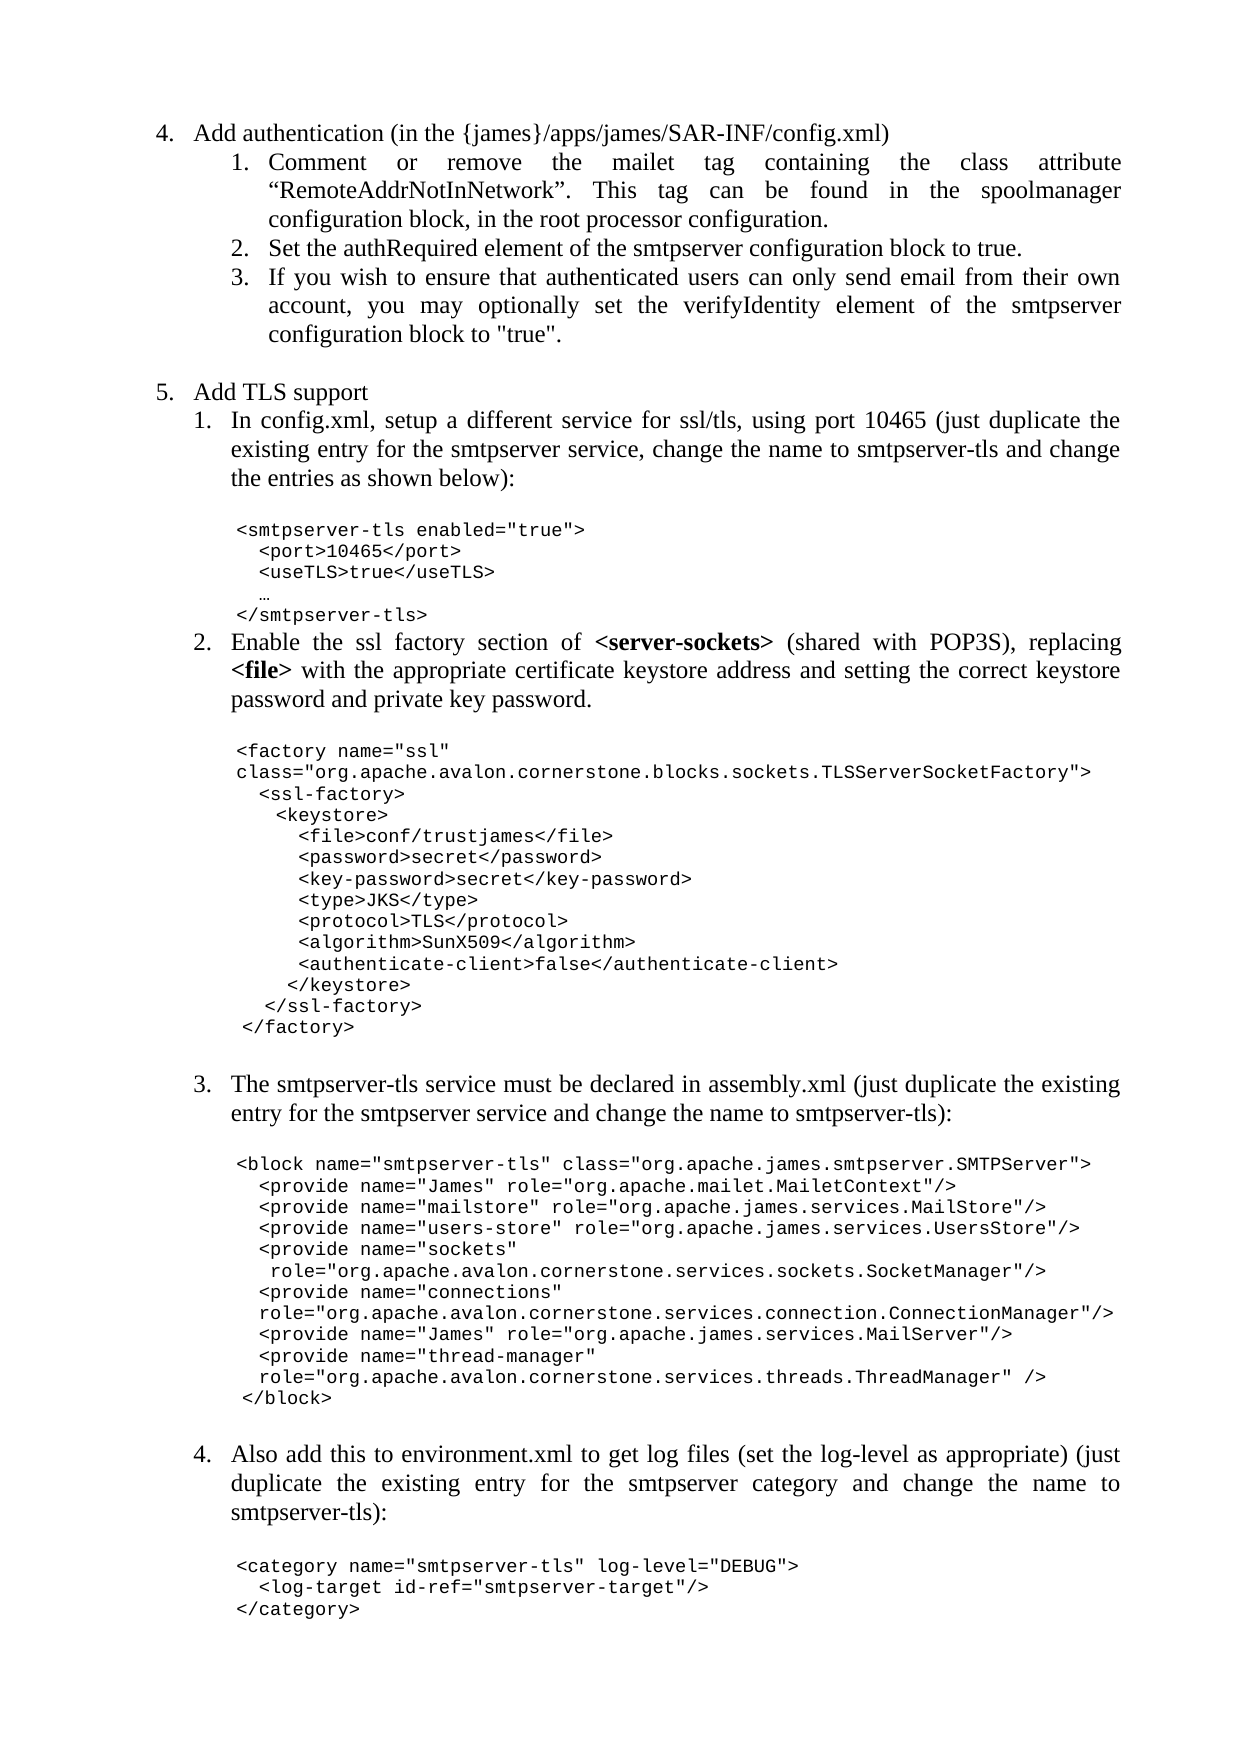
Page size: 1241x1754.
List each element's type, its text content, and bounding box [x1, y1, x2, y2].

text role="org.apache.avalon.cornerstone.services.threads.ThreadManager" /> [118, 1368, 1122, 1389]
list The smtpserver-tls service must be declared in assembly.xml (just duplicate the existing entry for the smtpserver service and change the name to smtpserver-tls): [193, 1069, 1122, 1126]
text <type>JKS</type> [118, 891, 1122, 912]
list Add TLS support [156, 377, 1122, 406]
text <useTLS>true</useTLS> [118, 563, 1122, 584]
text <block name="smtpserver-tls" class="org.apache.james.smtpserver.SMTPServer"> [118, 1155, 1122, 1176]
text <smtpserver-tls enabled="true"> [118, 521, 1122, 542]
text <category name="smtpserver-tls" log-level="DEBUG"> [118, 1554, 1122, 1578]
text <authenticate-client>false</authenticate-client> [118, 954, 1122, 976]
text <provide name="thread-manager" [118, 1346, 1122, 1368]
list In config.xml, setup a different service for ssl/tls, using port 10465 (just duplicate the existing entry for the smtpserver service, change the name to smtpserver-tls and change the entries as shown below): [193, 406, 1122, 492]
text <provide name="mailstore" role="org.apache.james.services.MailStore"/> [118, 1198, 1122, 1219]
list Enable the ssl factory section of <server-sockets> (shared with POP3S), replacing <file> with the appropriate certificate keystore address and setting the correct keystore password and private key password. [193, 627, 1122, 713]
text … [118, 584, 1122, 606]
list Comment or remove the mailet tag containing the class attribute “RemoteAddrNotInNetwork”. This tag can be found in the spoolmanager configuration block, in the root processor configuration. [231, 147, 1122, 233]
text <key-password>secret</key-password> [118, 869, 1122, 891]
text </category> [118, 1599, 1122, 1621]
text <log-target id-ref="smtpserver-target"/> [118, 1578, 1122, 1599]
text <provide name="users-store" role="org.apache.james.services.UsersStore"/> [118, 1219, 1122, 1240]
text </ssl-factory> [118, 997, 1122, 1018]
text <provide name="James" role="org.apache.james.services.MailServer"/> [118, 1325, 1122, 1346]
text <port>10465</port> [118, 542, 1122, 563]
list </block> [118, 1389, 1122, 1410]
list If you wish to ensure that authenticated users can only send email from their own account, you may optionally set the verifyIdentity element of the smtpserver configuration block to "true". [231, 262, 1122, 348]
text role="org.apache.avalon.cornerstone.services.sockets.SocketManager"/> [118, 1261, 1122, 1283]
text role="org.apache.avalon.cornerstone.services.connection.ConnectionManager"/> [118, 1304, 1122, 1325]
text <algorithm>SunX509</algorithm> [118, 933, 1122, 954]
text <password>secret</password> [118, 848, 1122, 869]
text <keystore> [118, 806, 1122, 827]
text <provide name="sockets" [118, 1240, 1122, 1261]
text <protocol>TLS</protocol> [118, 912, 1122, 933]
text <provide name="connections" [118, 1283, 1122, 1304]
list Also add this to environment.xml to get log files (set the log-level as appropriate) (just duplicate the existing entry for the smtpserver category and change the name to smtpserver-tls): [193, 1439, 1122, 1526]
list Set the authRequired element of the smtpserver configuration block to true. [231, 233, 1122, 262]
list Add authentication (in the {james}/apps/james/SAR-INF/config.xml) [156, 118, 1122, 147]
text <provide name="James" role="org.apache.mailet.MailetContext"/> [118, 1176, 1122, 1198]
text </smtpserver-tls> [118, 606, 1122, 627]
text <factory name="ssl" [118, 742, 1122, 763]
text <file>conf/trustjames</file> [118, 827, 1122, 848]
text </keystore> [118, 976, 1122, 997]
text <ssl-factory> [118, 784, 1122, 806]
list </factory> [193, 1018, 1122, 1039]
text class="org.apache.avalon.cornerstone.blocks.sockets.TLSServerSocketFactory"> [118, 763, 1122, 784]
